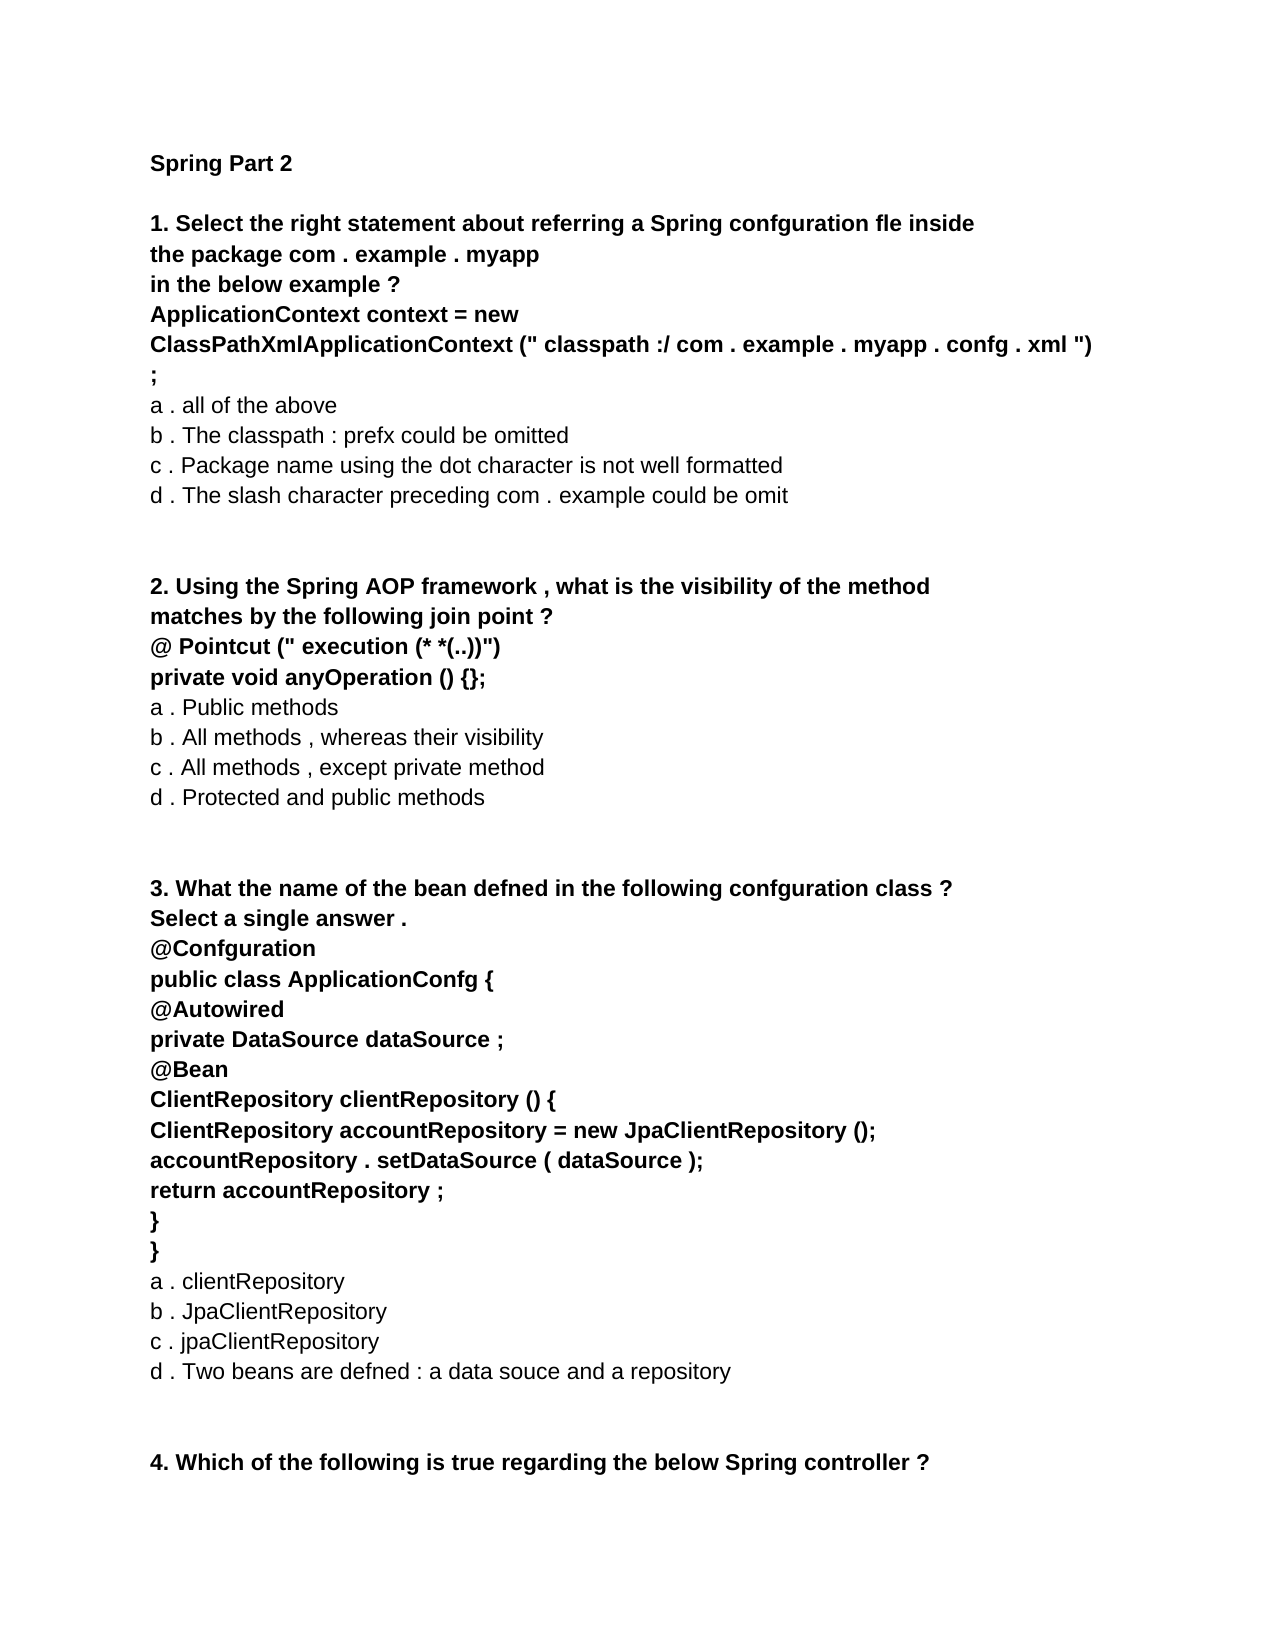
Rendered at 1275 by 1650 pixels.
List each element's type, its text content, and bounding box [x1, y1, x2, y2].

text private DataSource dataSource ; [150, 1026, 1125, 1052]
text 1. Select the right statement about referring a Spring confguration fle inside [150, 210, 1125, 237]
text ClassPathXmlApplicationContext (" classpath :/ com . example . myapp . confg . xml ") [150, 331, 1125, 358]
text a . clientRepository [150, 1268, 1125, 1294]
text b . All methods , whereas their visibility [150, 724, 1125, 750]
text } [150, 1237, 1125, 1264]
text 2. Using the Spring AOP framework , what is the visibility of the method [150, 573, 1125, 599]
text Spring Part 2 [150, 150, 1125, 176]
text Select a single answer . [150, 905, 1125, 932]
text @Autowired [150, 996, 1125, 1022]
text ClientRepository accountRepository = new JpaClientRepository (); [150, 1117, 1125, 1143]
text @ Pointcut (" execution (* *(..))") [150, 633, 1125, 660]
text ClientRepository clientRepository () { [150, 1086, 1125, 1113]
text ApplicationContext context = new [150, 301, 1125, 327]
text the package com . example . myapp [150, 241, 1125, 267]
text c . Package name using the dot character is not well formatted [150, 452, 1125, 478]
text return accountRepository ; [150, 1177, 1125, 1203]
text c . jpaClientRepository [150, 1328, 1125, 1354]
text matches by the following join point ? [150, 603, 1125, 629]
text public class ApplicationConfg { [150, 966, 1125, 992]
text } [150, 1207, 1125, 1234]
text 3. What the name of the bean defned in the following confguration class ? [150, 875, 1125, 901]
text d . Protected and public methods [150, 784, 1125, 811]
text a . all of the above [150, 392, 1125, 418]
text in the below example ? [150, 271, 1125, 297]
text @Confguration [150, 935, 1125, 962]
text private void anyOperation () {}; [150, 663, 1125, 690]
text accountRepository . setDataSource ( dataSource ); [150, 1147, 1125, 1173]
text b . The classpath : prefx could be omitted [150, 422, 1125, 448]
text ; [150, 361, 1125, 388]
text d . Two beans are defned : a data souce and a repository [150, 1358, 1125, 1385]
text @Bean [150, 1056, 1125, 1083]
text 4. Which of the following is true regarding the below Spring controller ? [150, 1449, 1125, 1475]
text c . All methods , except private method [150, 754, 1125, 781]
text a . Public methods [150, 694, 1125, 720]
text b . JpaClientRepository [150, 1298, 1125, 1324]
text d . The slash character preceding com . example could be omit [150, 482, 1125, 509]
